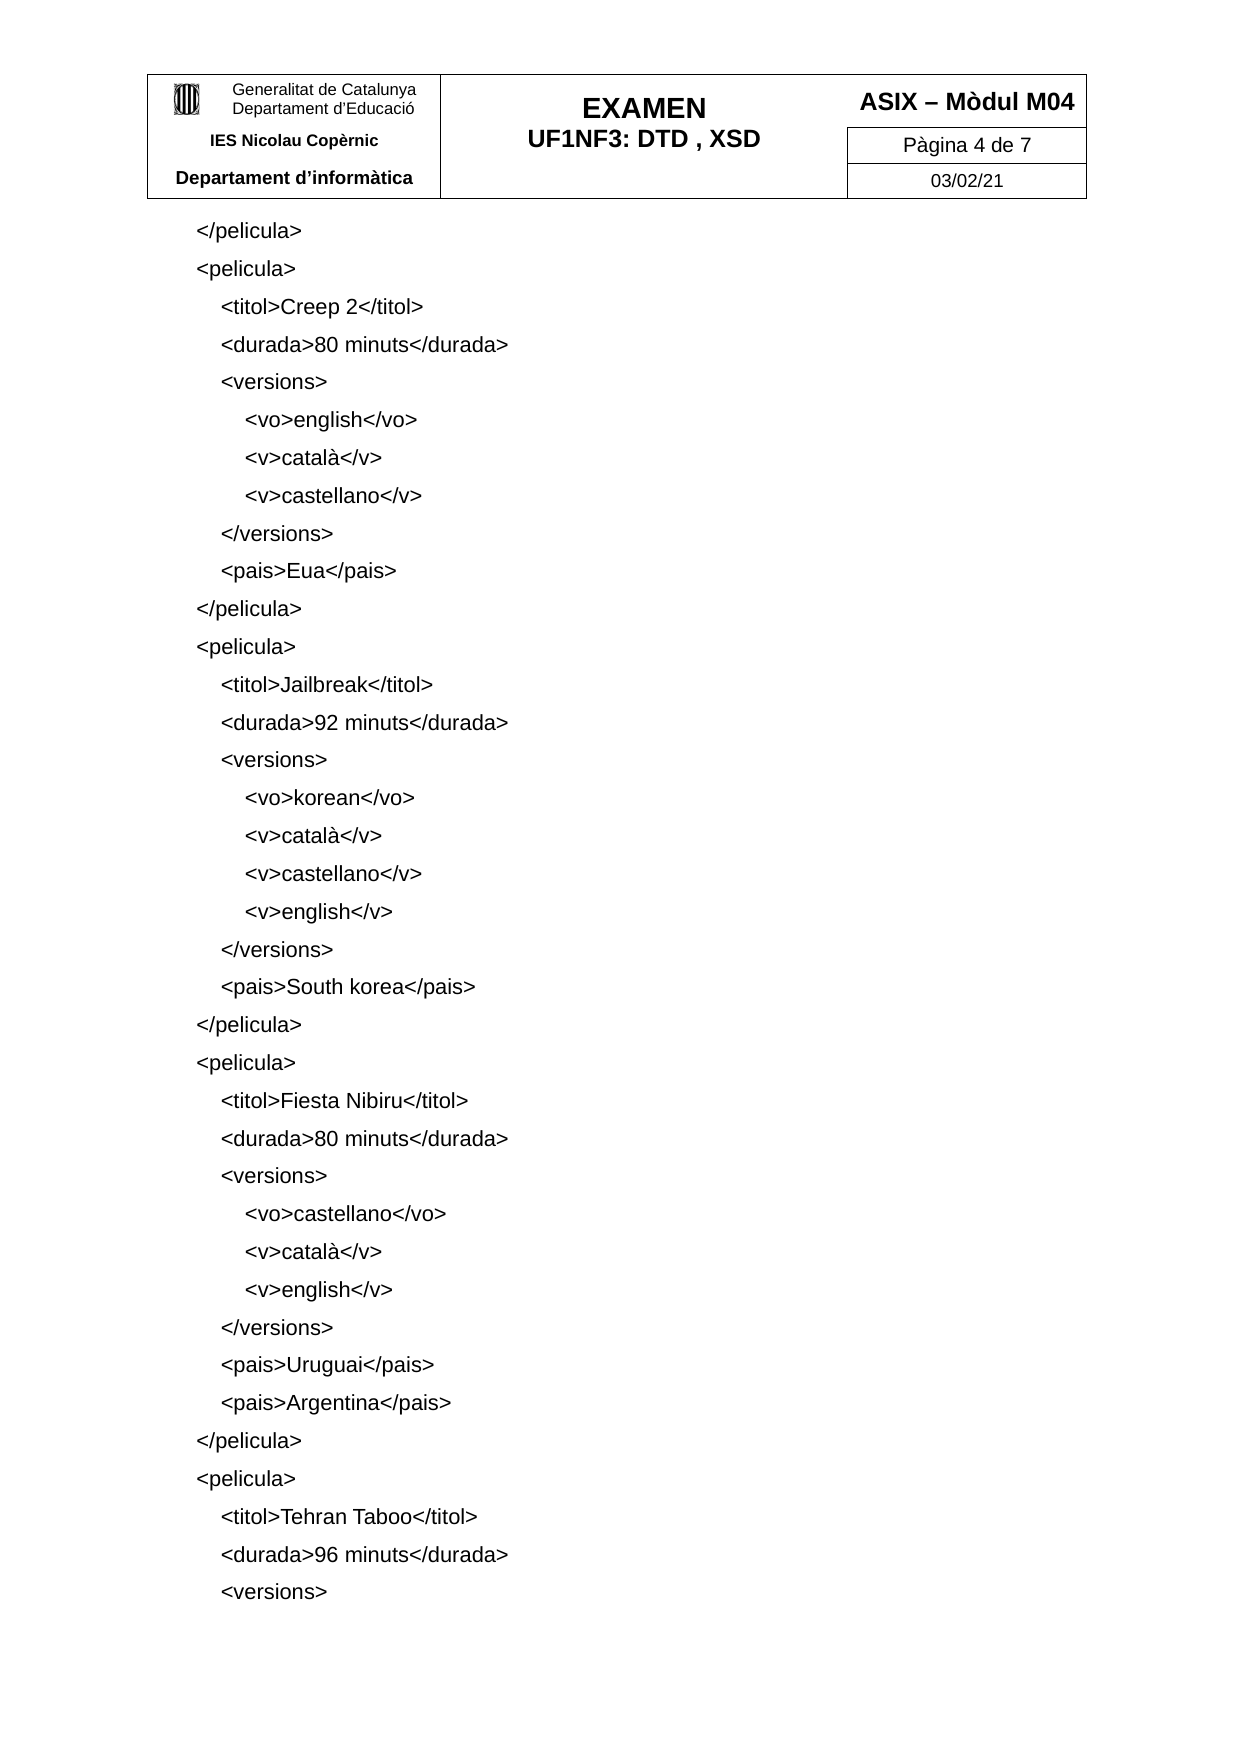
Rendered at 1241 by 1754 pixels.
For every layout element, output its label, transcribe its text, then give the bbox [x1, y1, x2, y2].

text <vo>korean</vo> [148, 785, 1092, 810]
text <versions> [148, 1579, 1092, 1604]
text <v>català</v> [148, 823, 1092, 848]
text <titol>Tehran Taboo</titol> [148, 1504, 1092, 1529]
text </versions> [148, 1314, 1092, 1340]
text <v>english</v> [148, 899, 1092, 924]
text <v>castellano</v> [148, 483, 1092, 508]
text <pelicula> [148, 634, 1092, 659]
text </pelicula> [148, 1428, 1092, 1453]
text <pais>South korea</pais> [148, 974, 1092, 999]
text <durada>96 minuts</durada> [148, 1541, 1092, 1567]
text <pais>Argentina</pais> [148, 1390, 1092, 1415]
text <v>català</v> [148, 1239, 1092, 1264]
text </versions> [148, 936, 1092, 962]
text <vo>castellano</vo> [148, 1201, 1092, 1226]
text <durada>80 minuts</durada> [148, 1126, 1092, 1151]
text <durada>92 minuts</durada> [148, 709, 1092, 735]
text <pelicula> [148, 256, 1092, 281]
text <titol>Jailbreak</titol> [148, 672, 1092, 697]
text <pelicula> [148, 1050, 1092, 1075]
text <versions> [148, 747, 1092, 773]
text <v>english</v> [148, 1277, 1092, 1302]
text <pais>Uruguai</pais> [148, 1352, 1092, 1378]
text <pais>Eua</pais> [148, 558, 1092, 583]
text <durada>80 minuts</durada> [148, 331, 1092, 357]
text <titol>Fiesta Nibiru</titol> [148, 1088, 1092, 1113]
text <versions> [148, 369, 1092, 394]
text <vo>english</vo> [148, 407, 1092, 432]
text <titol>Creep 2</titol> [148, 294, 1092, 319]
text </pelicula> [148, 218, 1092, 243]
text </pelicula> [148, 596, 1092, 621]
text </pelicula> [148, 1012, 1092, 1037]
text <pelicula> [148, 1466, 1092, 1491]
text <v>català</v> [148, 445, 1092, 470]
text </versions> [148, 521, 1092, 546]
text <versions> [148, 1163, 1092, 1188]
text <v>castellano</v> [148, 861, 1092, 886]
